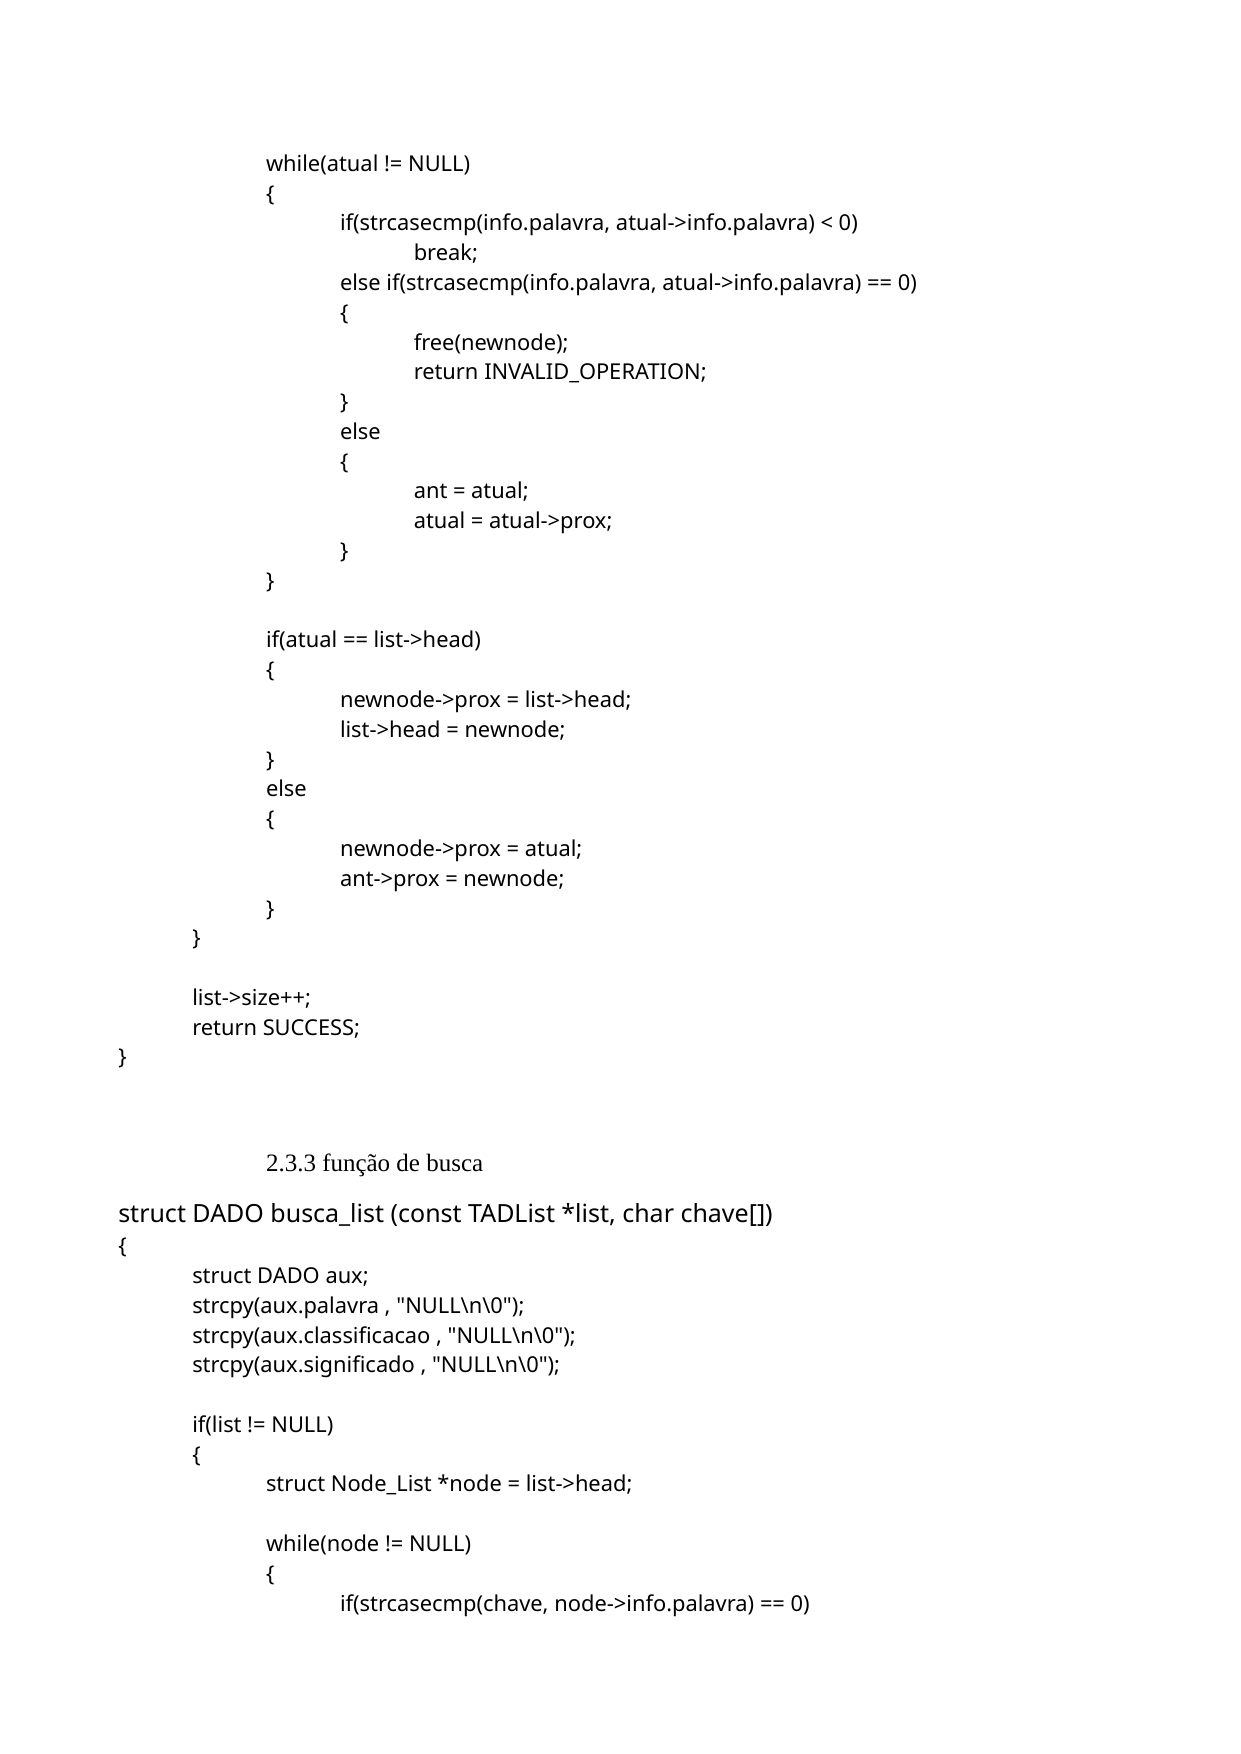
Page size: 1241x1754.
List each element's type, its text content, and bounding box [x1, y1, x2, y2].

text if(strcasecmp(info.palavra, atual->info.palavra) < 0) [118, 207, 1122, 237]
text { [118, 803, 1122, 833]
text break; [118, 237, 1122, 267]
text newnode->prox = list->head; [118, 684, 1122, 714]
text while(atual != NULL) [118, 148, 1122, 178]
text struct Node_List *node = list->head; [118, 1468, 1122, 1498]
text if(strcasecmp(chave, node->info.palavra) == 0) [118, 1587, 1122, 1617]
text list->size++; [118, 982, 1122, 1012]
text newnode->prox = atual; [118, 833, 1122, 863]
text strcpy(aux.significado , "NULL\n\0"); [118, 1349, 1122, 1379]
text else if(strcasecmp(info.palavra, atual->info.palavra) == 0) [118, 267, 1122, 297]
text return SUCCESS; [118, 1012, 1122, 1041]
text } [118, 892, 1122, 922]
text { [118, 297, 1122, 327]
text return INVALID_OPERATION; [118, 356, 1122, 386]
text } [118, 386, 1122, 416]
text strcpy(aux.palavra , "NULL\n\0"); [118, 1290, 1122, 1319]
text } [118, 565, 1122, 595]
text strcpy(aux.classificacao , "NULL\n\0"); [118, 1319, 1122, 1349]
text { [118, 1439, 1122, 1468]
text ant->prox = newnode; [118, 863, 1122, 892]
text { [118, 446, 1122, 476]
text 2.3.3 função de busca [118, 1148, 1122, 1177]
text while(node != NULL) [118, 1528, 1122, 1558]
text } [118, 922, 1122, 952]
text { [118, 178, 1122, 207]
text if(atual == list->head) [118, 624, 1122, 654]
text struct DADO busca_list (const TADList *list, char chave[]) [118, 1196, 1122, 1230]
text { [118, 1558, 1122, 1587]
text free(newnode); [118, 327, 1122, 356]
text else [118, 773, 1122, 803]
text { [118, 654, 1122, 684]
text if(list != NULL) [118, 1409, 1122, 1439]
text list->head = newnode; [118, 714, 1122, 743]
text atual = atual->prox; [118, 505, 1122, 535]
text ant = atual; [118, 476, 1122, 505]
text struct DADO aux; [118, 1260, 1122, 1290]
text { [118, 1230, 1122, 1260]
text } [118, 1041, 1122, 1071]
text else [118, 416, 1122, 446]
text } [118, 535, 1122, 565]
text } [118, 743, 1122, 773]
